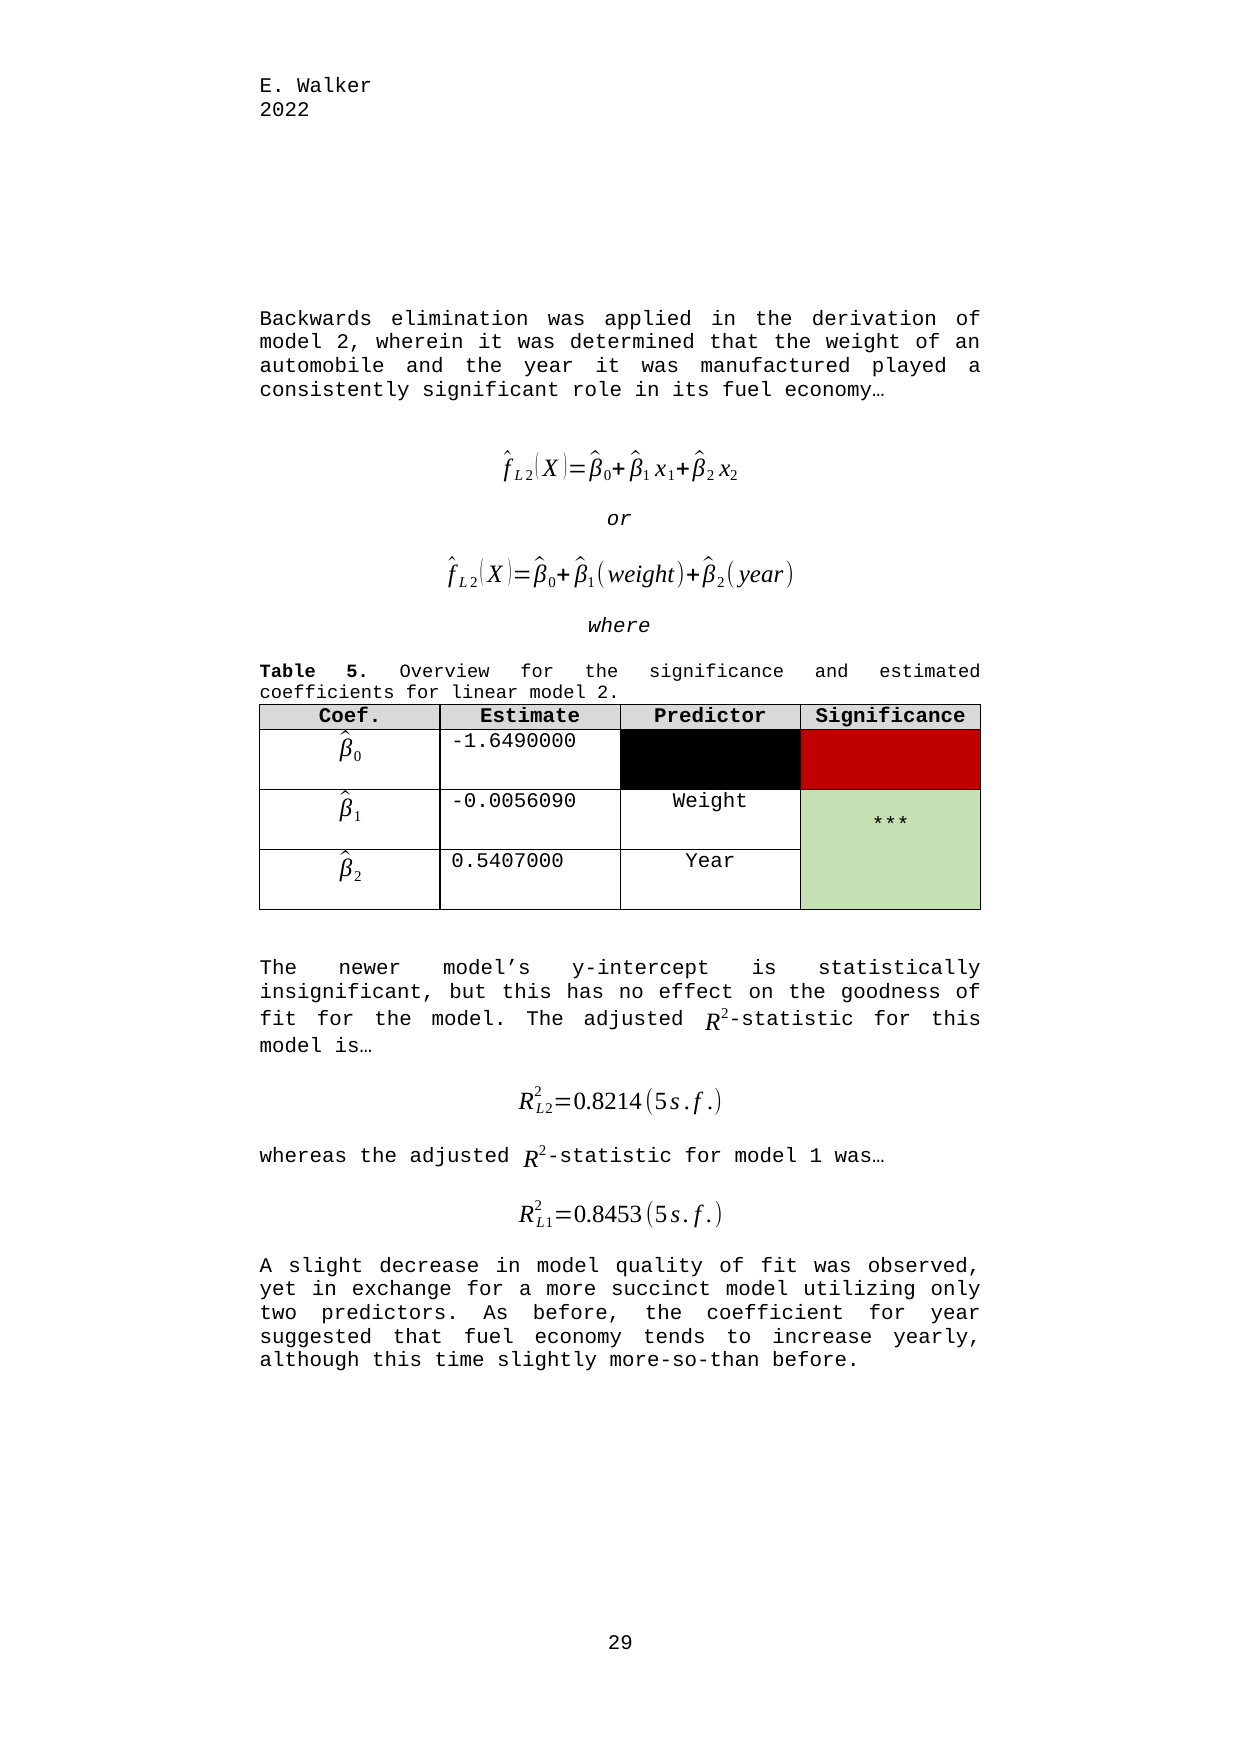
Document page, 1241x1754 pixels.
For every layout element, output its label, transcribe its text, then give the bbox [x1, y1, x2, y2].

table_header Estimate [441, 705, 620, 729]
text Table 5. Overview for the significance and estimated coefficients for linear model 2. [259, 662, 981, 704]
table_header Significance [801, 705, 980, 729]
table_cell [801, 730, 980, 789]
table_cell *** [801, 790, 980, 909]
table_cell Year [621, 850, 800, 909]
table_cell 0.5407000 [441, 850, 620, 909]
table_cell [260, 790, 439, 849]
table_cell [260, 850, 439, 909]
table_header Coef. [260, 705, 439, 729]
text The newer model’s y-intercept is statistically insignificant, but this has no effect on the goodness of fit for the model. The adjusted -statistic for this model is… [259, 957, 981, 1059]
table_cell Weight [621, 790, 800, 849]
text Backwards elimination was applied in the derivation of model 2, wherein it was determined that the weight of an automobile and the year it was manufactured played a consistently significant role in its fuel economy… [259, 308, 981, 402]
text whereas the adjusted -statistic for model 1 was… [259, 1141, 981, 1172]
table_cell -0.0056090 [441, 790, 620, 849]
table_cell -1.6490000 [441, 730, 620, 789]
text where [259, 614, 981, 638]
table_cell [260, 730, 439, 789]
text A slight decrease in model quality of fit was observed, yet in exchange for a more succinct model utilizing only two predictors. As before, the coefficient for year suggested that fuel economy tends to increase yearly, although this time slightly more-so-than before. [259, 1255, 981, 1373]
table_header Predictor [621, 705, 800, 729]
table_cell [621, 730, 800, 789]
text or [259, 508, 981, 532]
